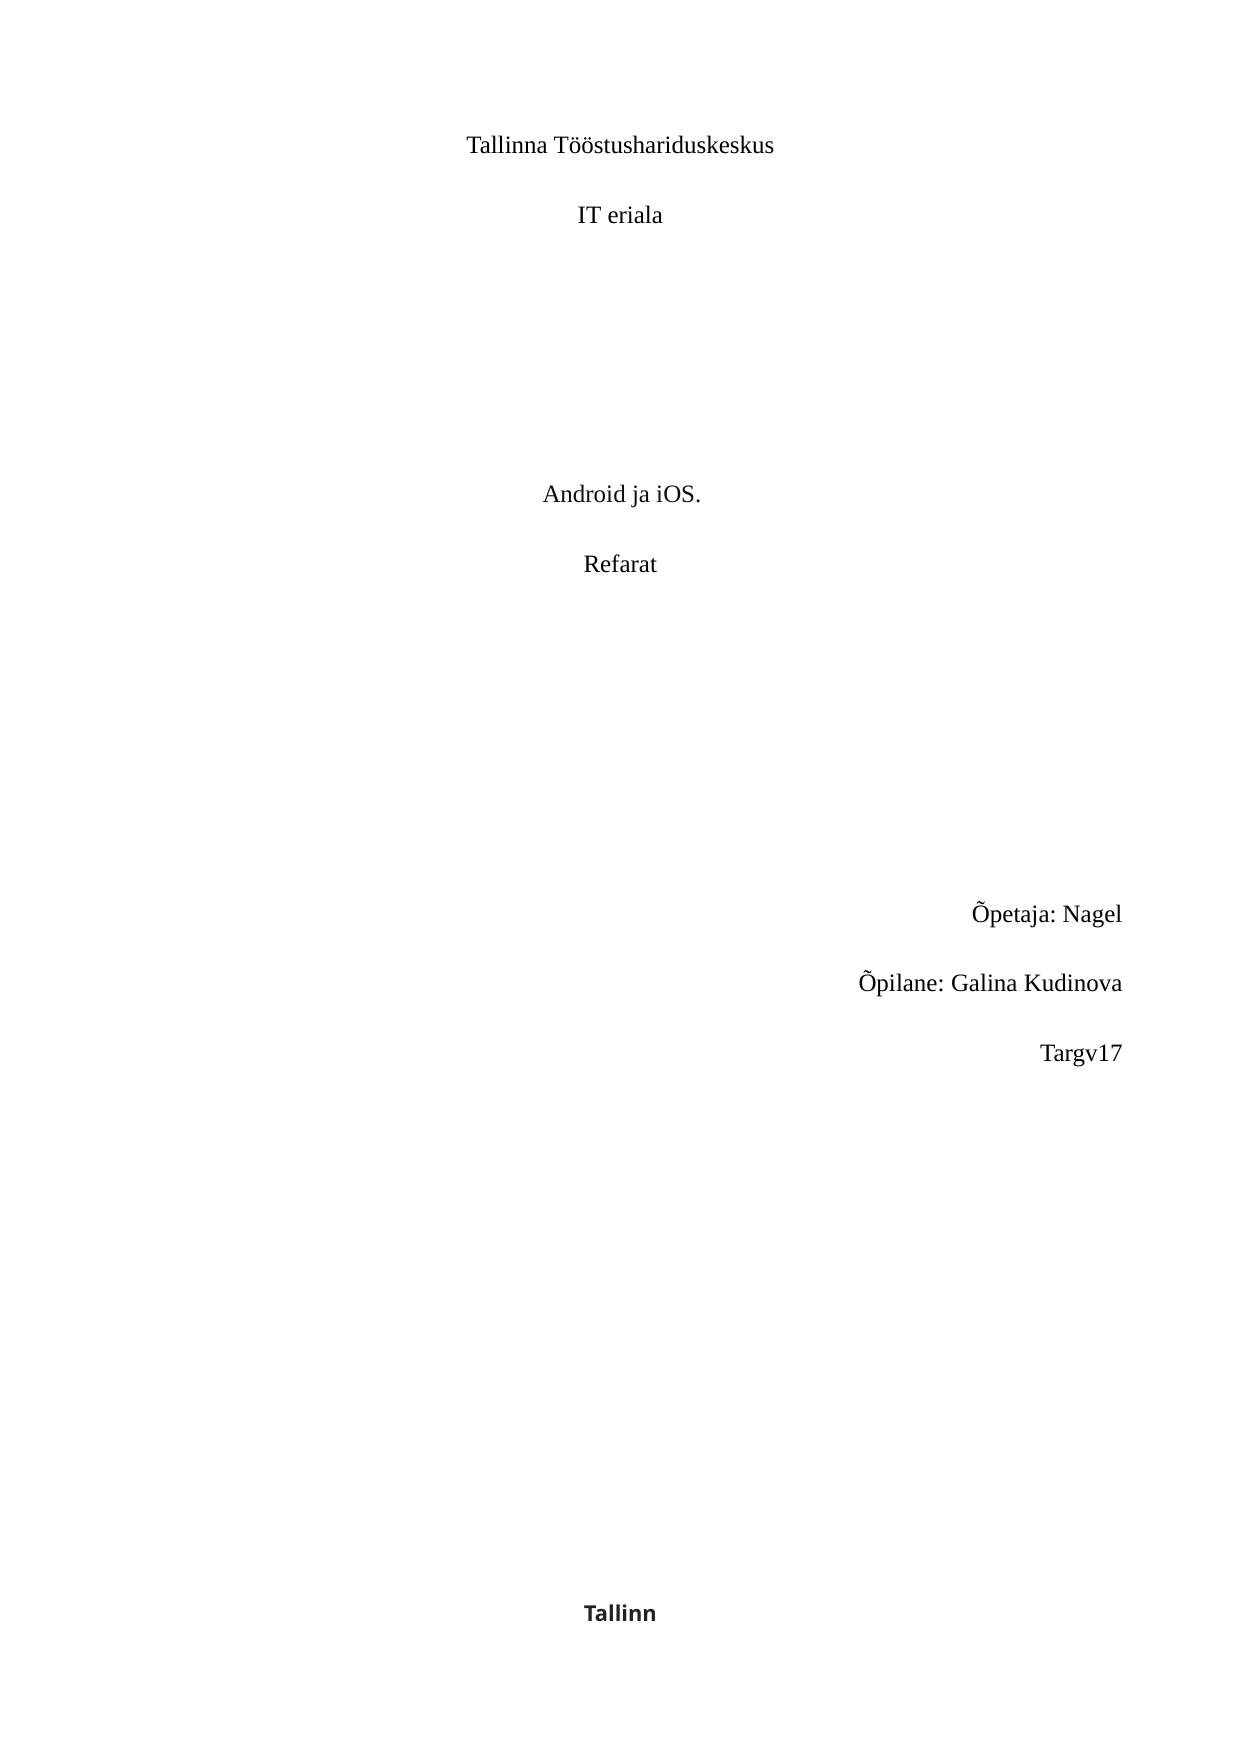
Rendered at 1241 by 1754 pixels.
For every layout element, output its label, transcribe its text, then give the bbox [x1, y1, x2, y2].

text Android ja iOS. [118, 479, 1122, 508]
text Refarat [118, 549, 1122, 578]
text IT eriala [118, 200, 1122, 228]
text Tallinna Tööstushariduskeskus [118, 130, 1122, 158]
text Õpetaja: Nagel [118, 899, 1122, 927]
text Targv17 [118, 1038, 1122, 1067]
text Õpilane: Galina Kudinova [118, 968, 1122, 997]
text Tallinn [118, 1598, 1122, 1627]
